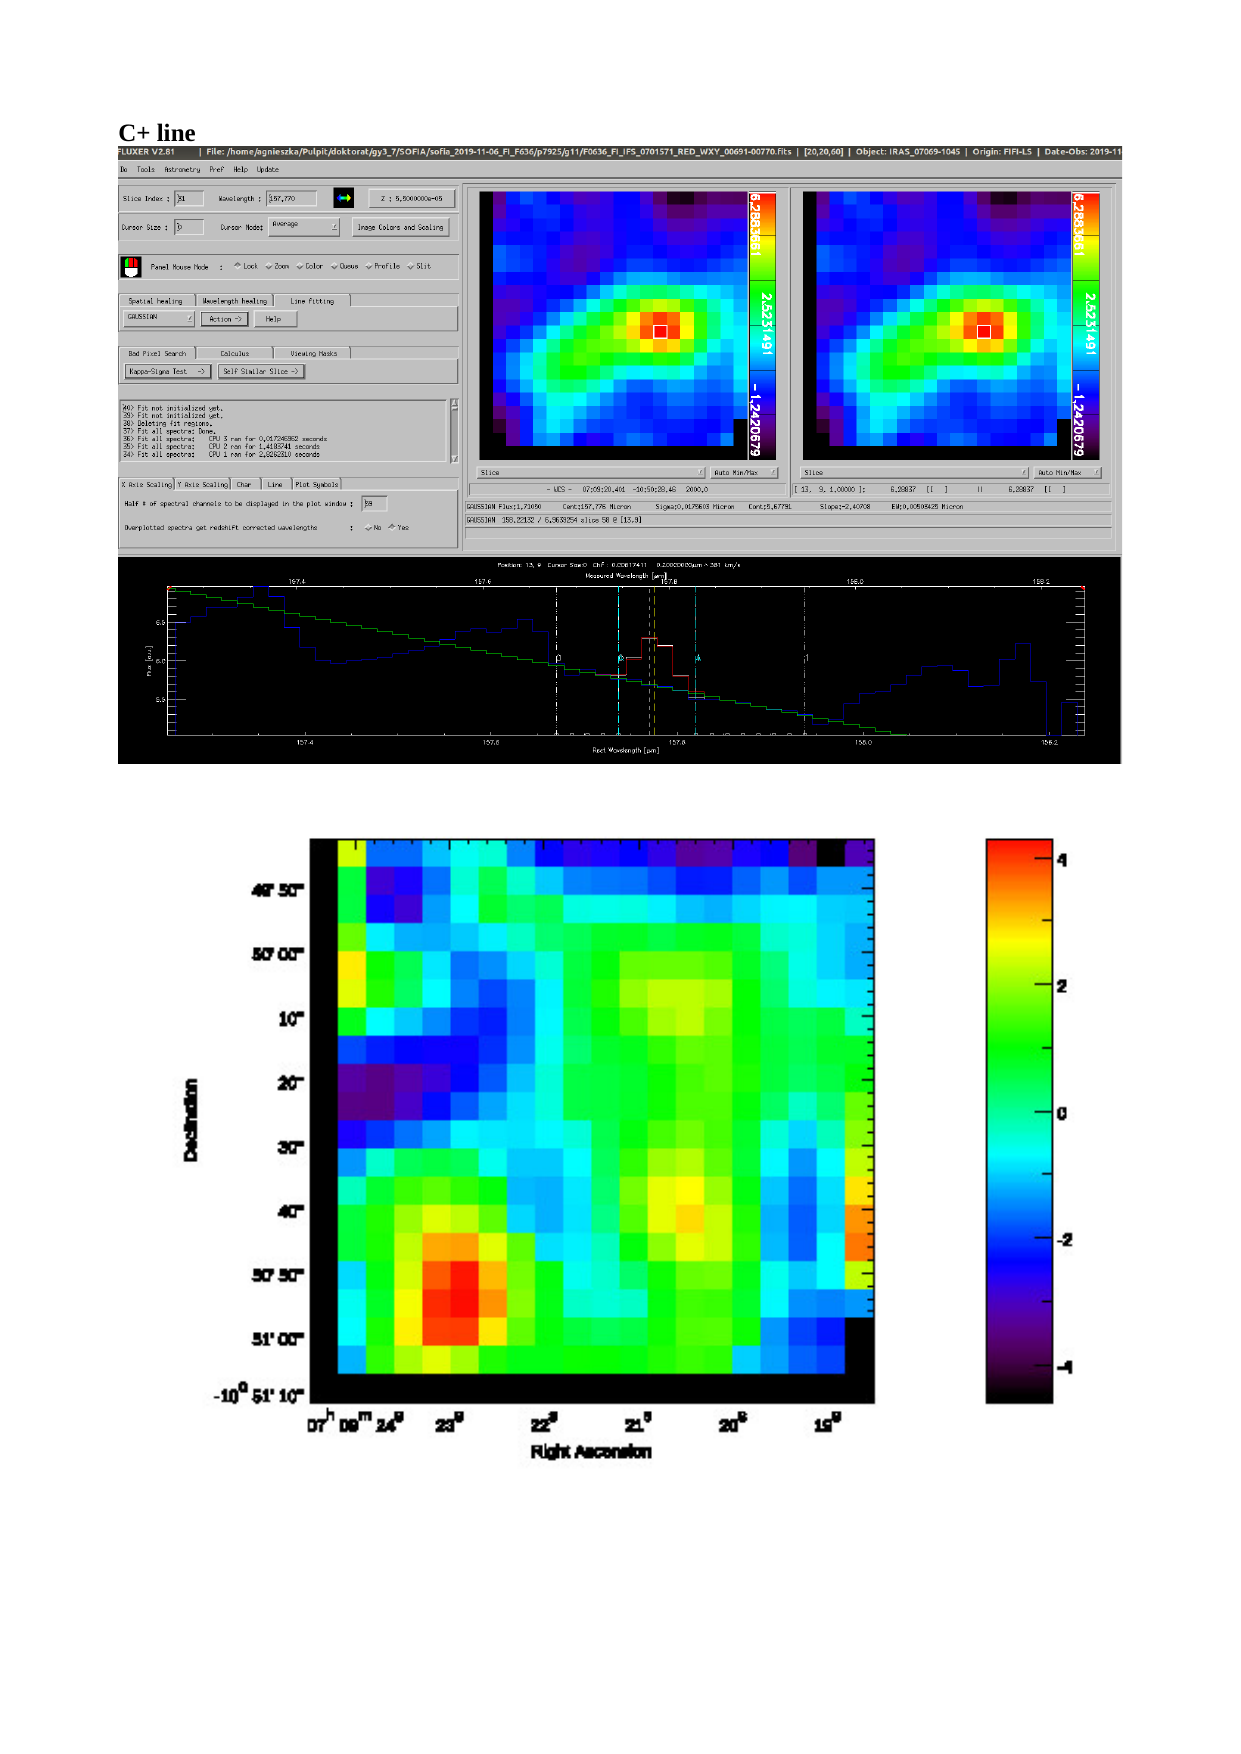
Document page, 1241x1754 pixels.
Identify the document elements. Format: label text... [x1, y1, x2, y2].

picture [118, 146, 1123, 764]
text C+ line [118, 118, 1122, 146]
picture [128, 792, 1112, 1502]
